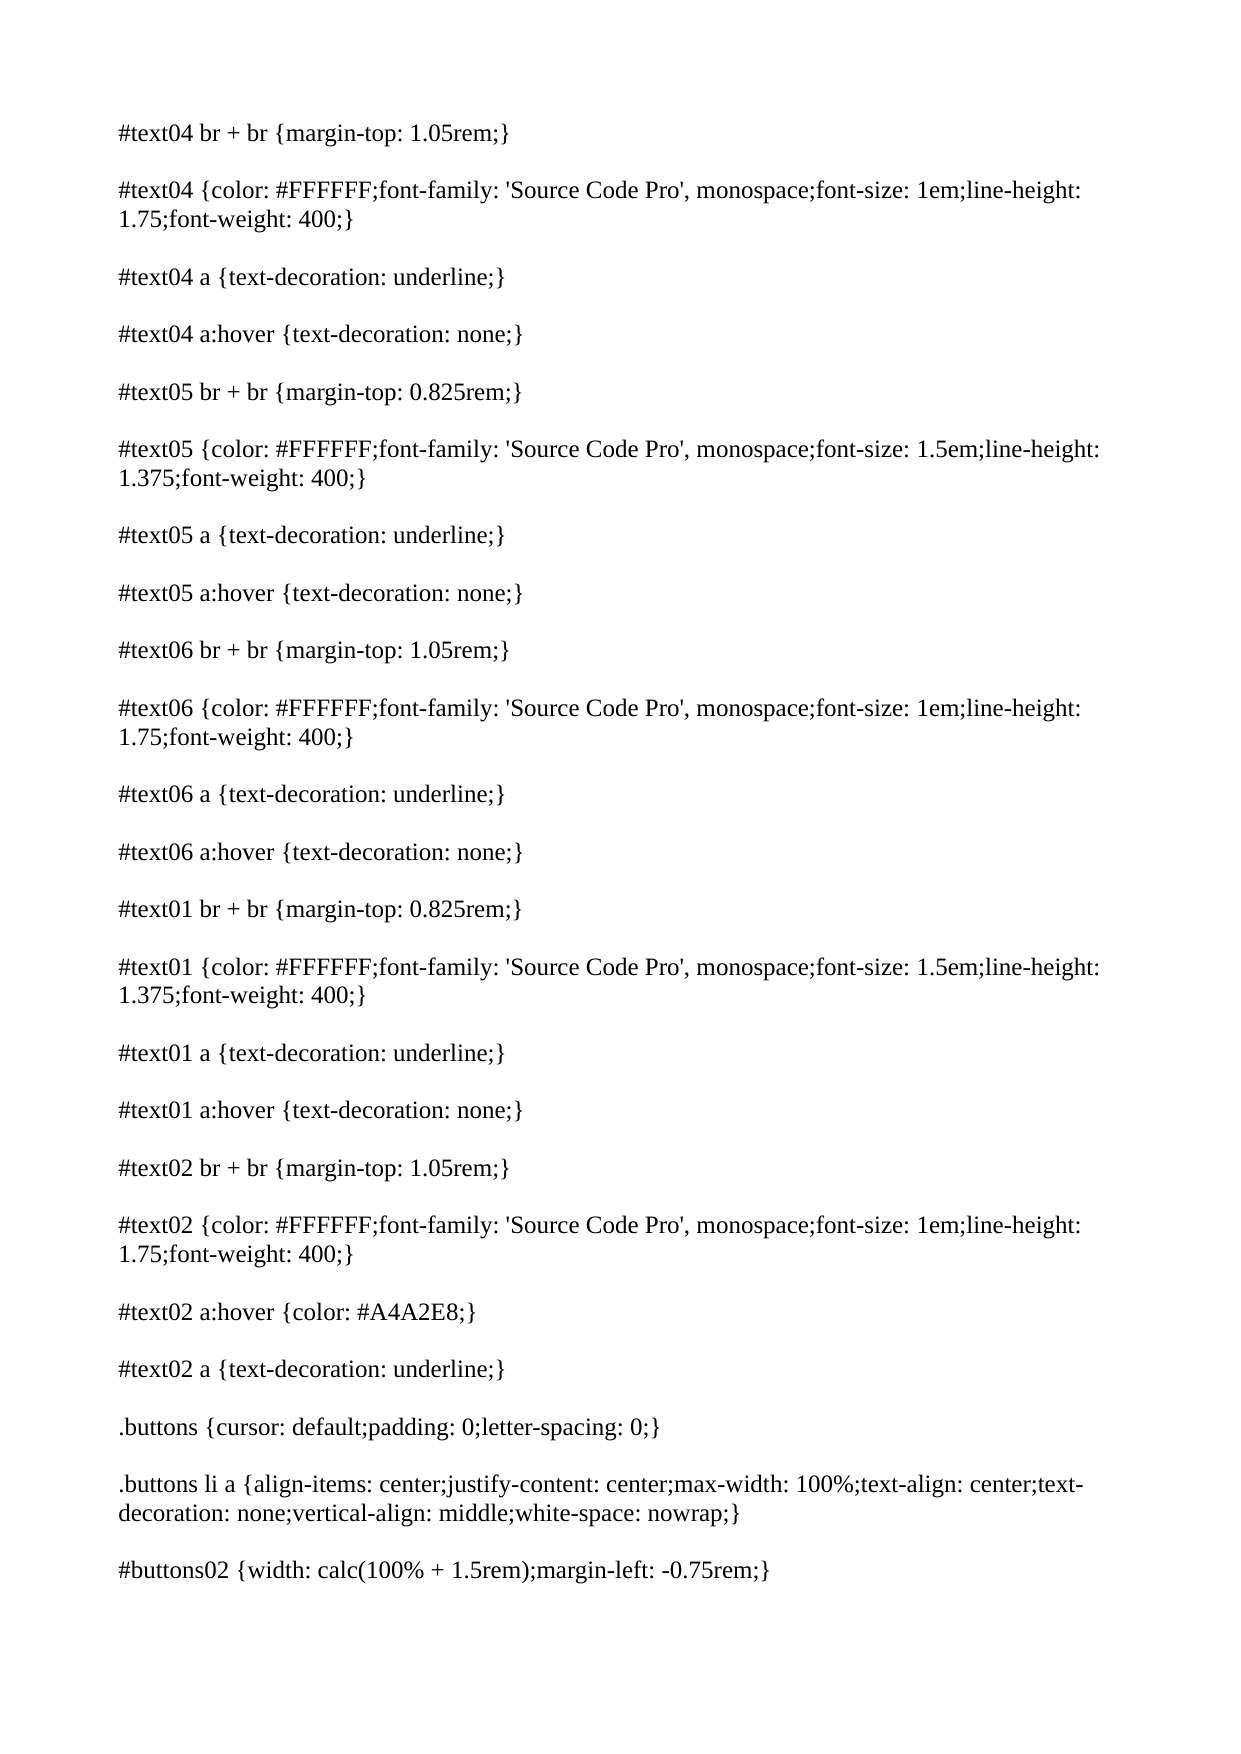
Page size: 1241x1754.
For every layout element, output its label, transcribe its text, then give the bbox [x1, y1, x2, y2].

text #text04 {color: #FFFFFF;font-family: 'Source Code Pro', monospace;font-size: 1em;line-height: 1.75;font-weight: 400;} [118, 176, 1122, 233]
text #text02 {color: #FFFFFF;font-family: 'Source Code Pro', monospace;font-size: 1em;line-height: 1.75;font-weight: 400;} [118, 1211, 1122, 1268]
text #buttons02 {width: calc(100% + 1.5rem);margin-left: -0.75rem;} [118, 1556, 1122, 1584]
text #text06 br + br {margin-top: 1.05rem;} [118, 636, 1122, 664]
text #text01 {color: #FFFFFF;font-family: 'Source Code Pro', monospace;font-size: 1.5em;line-height: 1.375;font-weight: 400;} [118, 952, 1122, 1009]
text .buttons {cursor: default;padding: 0;letter-spacing: 0;} [118, 1412, 1122, 1441]
text #text01 br + br {margin-top: 0.825rem;} [118, 894, 1122, 923]
text #text04 a:hover {text-decoration: none;} [118, 319, 1122, 348]
text #text06 a:hover {text-decoration: none;} [118, 837, 1122, 866]
text #text04 br + br {margin-top: 1.05rem;} [118, 118, 1122, 147]
text #text05 {color: #FFFFFF;font-family: 'Source Code Pro', monospace;font-size: 1.5em;line-height: 1.375;font-weight: 400;} [118, 434, 1122, 492]
text #text05 br + br {margin-top: 0.825rem;} [118, 377, 1122, 406]
text #text05 a {text-decoration: underline;} [118, 521, 1122, 549]
text .buttons li a {align-items: center;justify-content: center;max-width: 100%;text-align: center;text-decoration: none;vertical-align: middle;white-space: nowrap;} [118, 1469, 1122, 1527]
text #text02 a:hover {color: #A4A2E8;} [118, 1297, 1122, 1326]
text #text02 br + br {margin-top: 1.05rem;} [118, 1153, 1122, 1182]
text #text01 a {text-decoration: underline;} [118, 1038, 1122, 1067]
text #text06 {color: #FFFFFF;font-family: 'Source Code Pro', monospace;font-size: 1em;line-height: 1.75;font-weight: 400;} [118, 693, 1122, 751]
text #text06 a {text-decoration: underline;} [118, 779, 1122, 808]
text #text02 a {text-decoration: underline;} [118, 1354, 1122, 1383]
text #text04 a {text-decoration: underline;} [118, 262, 1122, 291]
text #text05 a:hover {text-decoration: none;} [118, 578, 1122, 607]
text #text01 a:hover {text-decoration: none;} [118, 1096, 1122, 1124]
